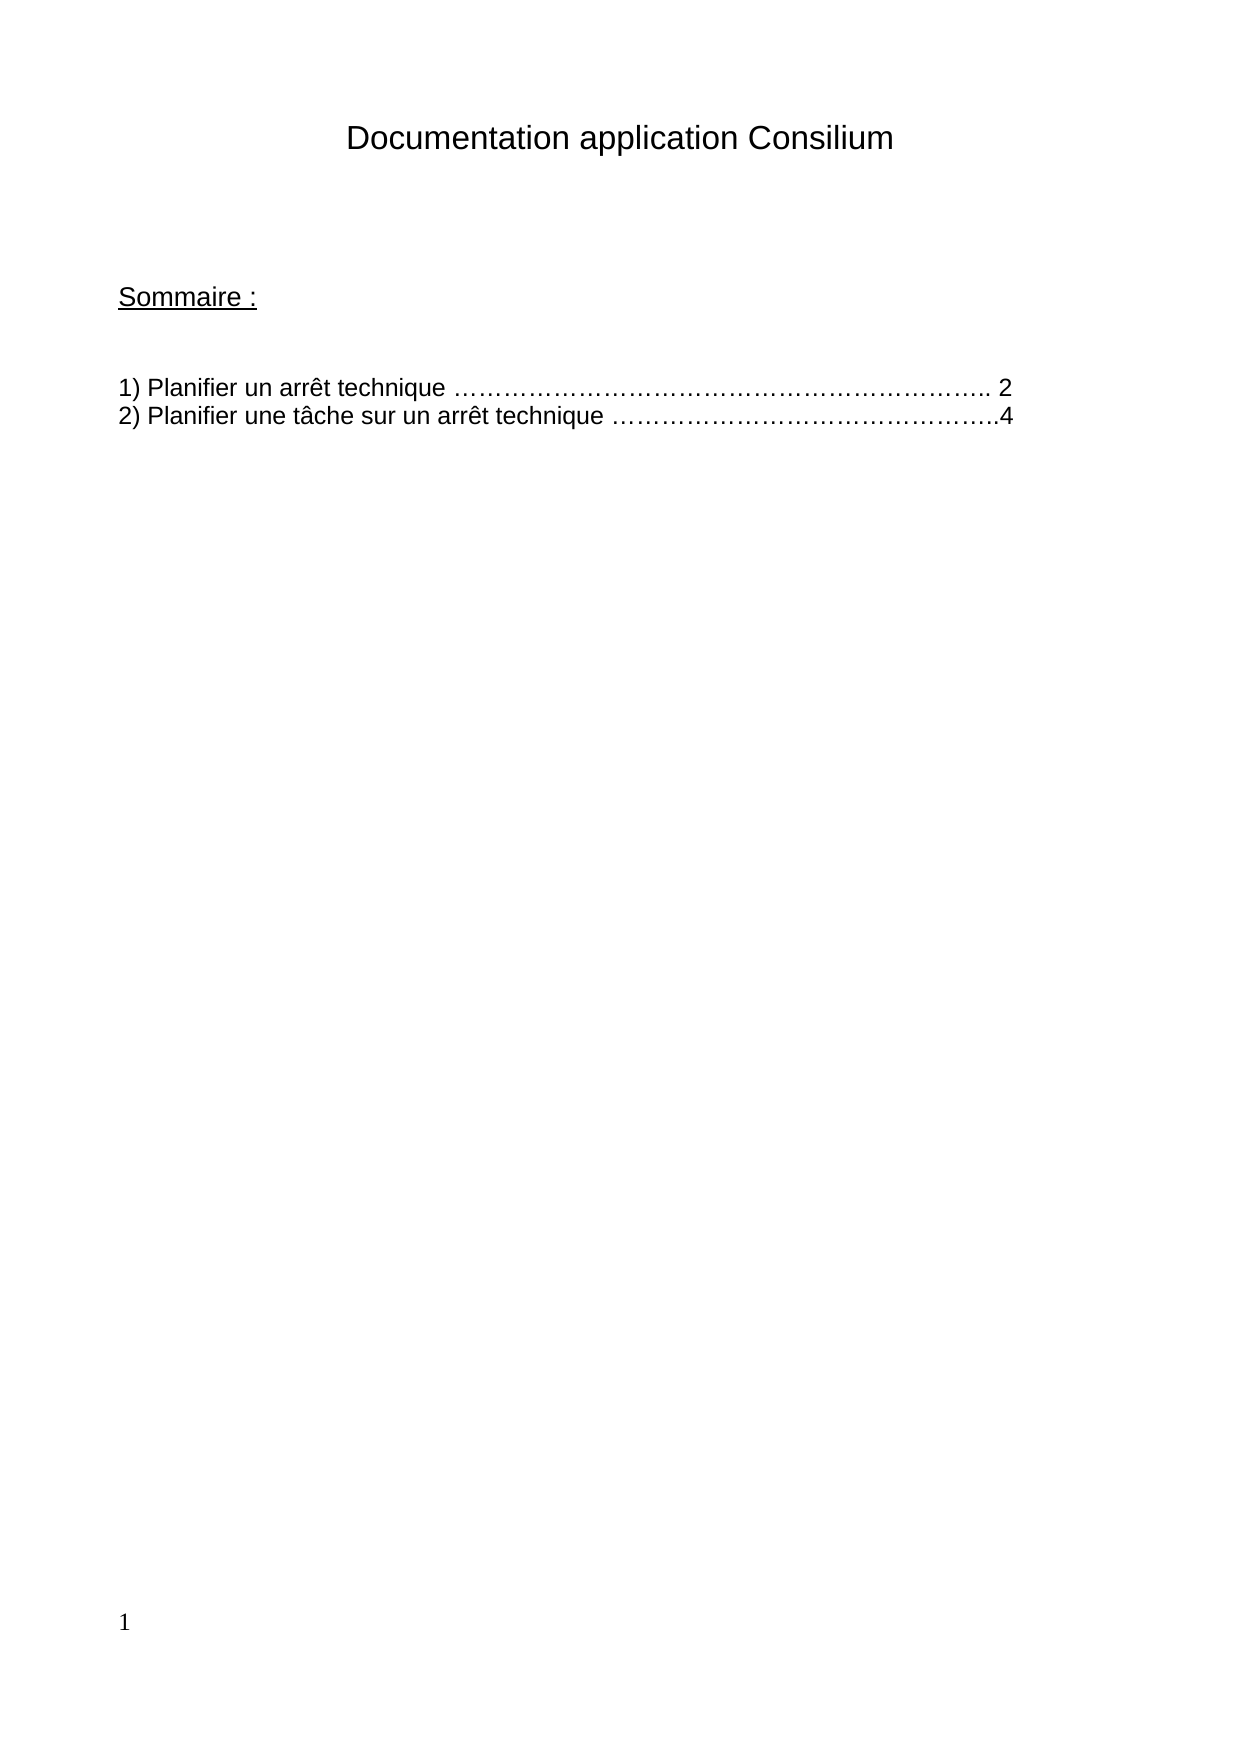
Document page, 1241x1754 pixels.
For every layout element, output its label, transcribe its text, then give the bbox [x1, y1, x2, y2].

text Sommaire : [118, 281, 1122, 312]
text Documentation application Consilium [118, 118, 1122, 157]
text 2) Planifier une tâche sur un arrêt technique ………………………………………..4 [118, 401, 1122, 430]
text 1) Planifier un arrêt technique ……………………………………………………….. 2 [118, 372, 1122, 401]
